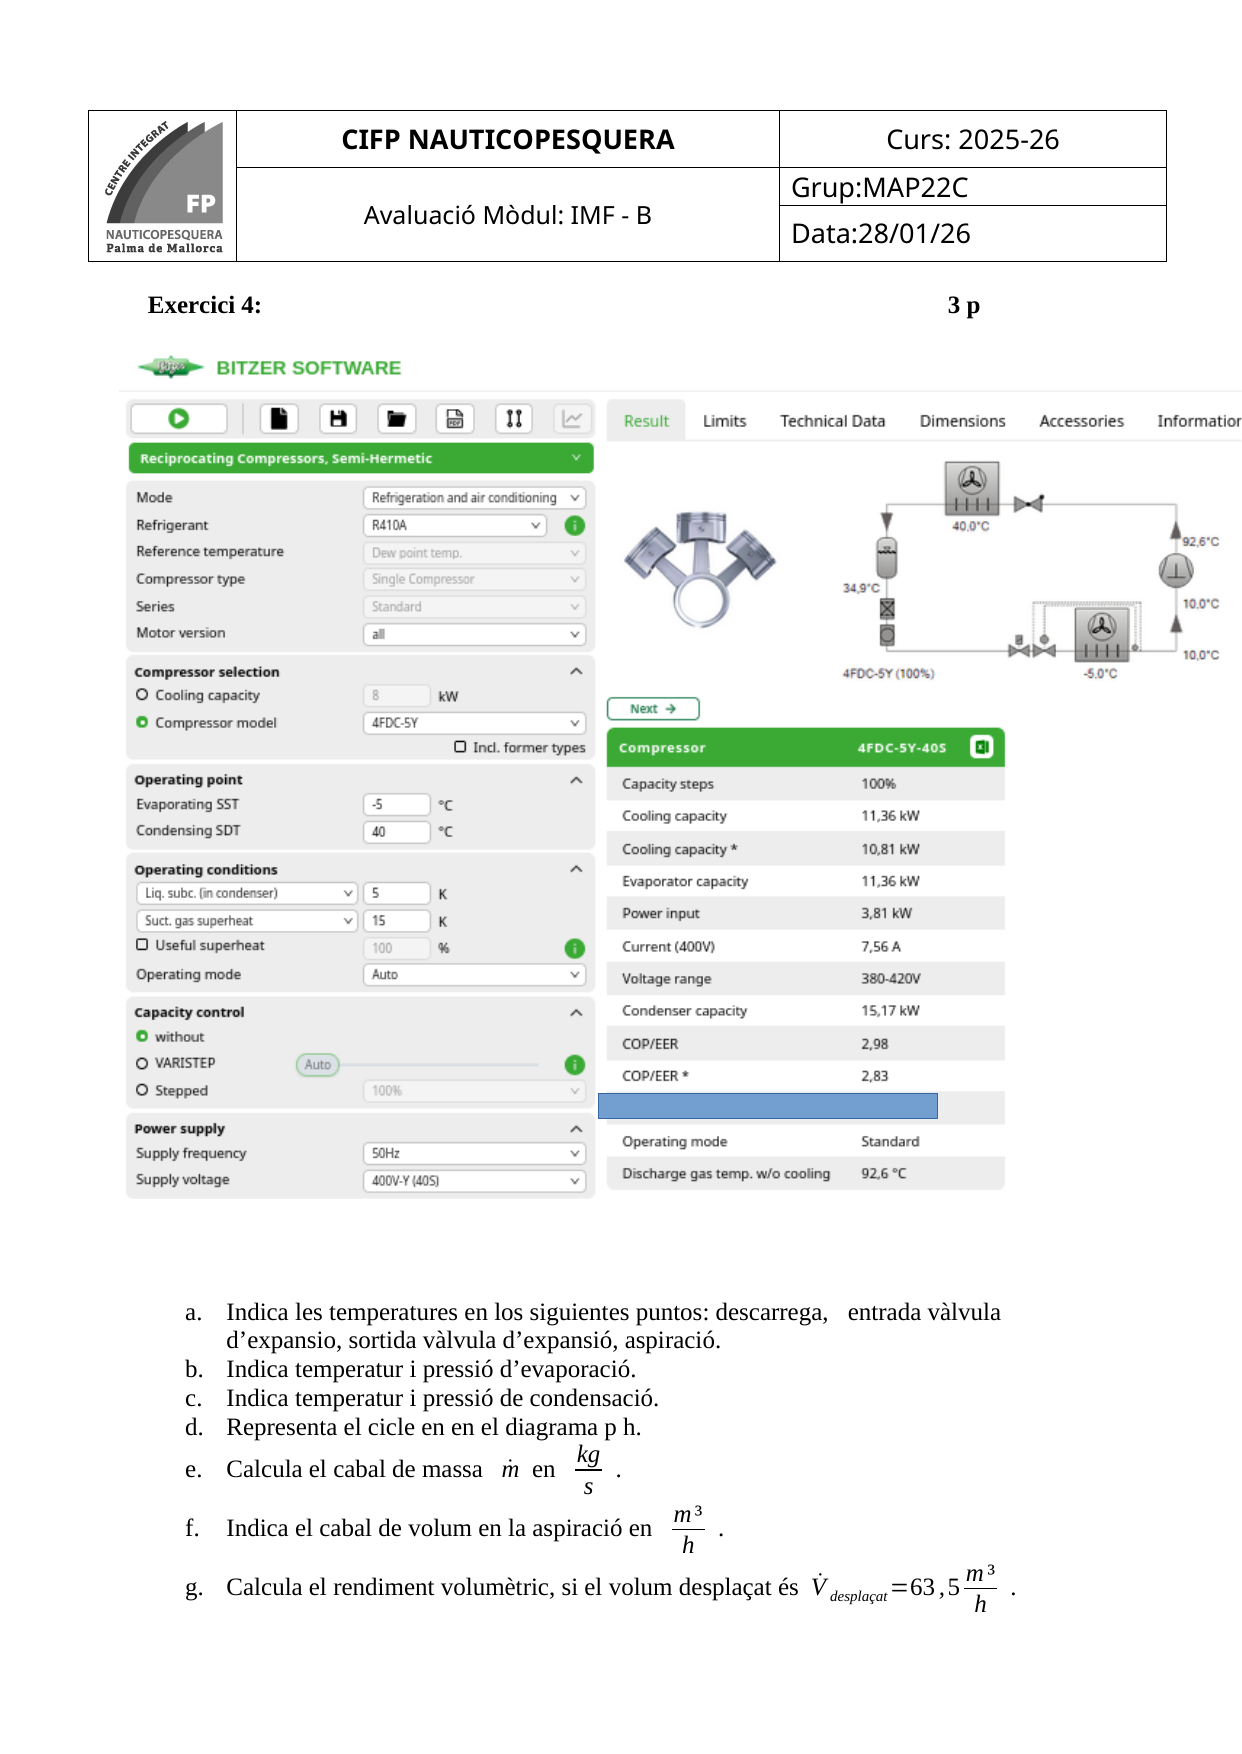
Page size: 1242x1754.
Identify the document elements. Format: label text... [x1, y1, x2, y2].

list Indica temperatur i pressió d’evaporació. [185, 1354, 1094, 1383]
picture [100, 111, 229, 260]
list Calcula el cabal de massa en . [185, 1440, 1094, 1500]
list Representa el cicle en en el diagrama p h. [185, 1412, 1094, 1440]
list Calcula el rendiment volumètric, si el volum desplaçat és. [185, 1559, 1094, 1618]
list Indica les temperatures en los siguientes puntos: descarrega, entrada vàlvula d’expansio, sortida vàlvula d’expansió, aspiració. [185, 1297, 1094, 1354]
list Indica el cabal de volum en la aspiració en . [185, 1500, 1094, 1559]
text Exercici 4: 3 p [148, 290, 1094, 319]
list Indica temperatur i pressió de condensació. [185, 1383, 1094, 1412]
picture [119, 347, 1242, 1212]
